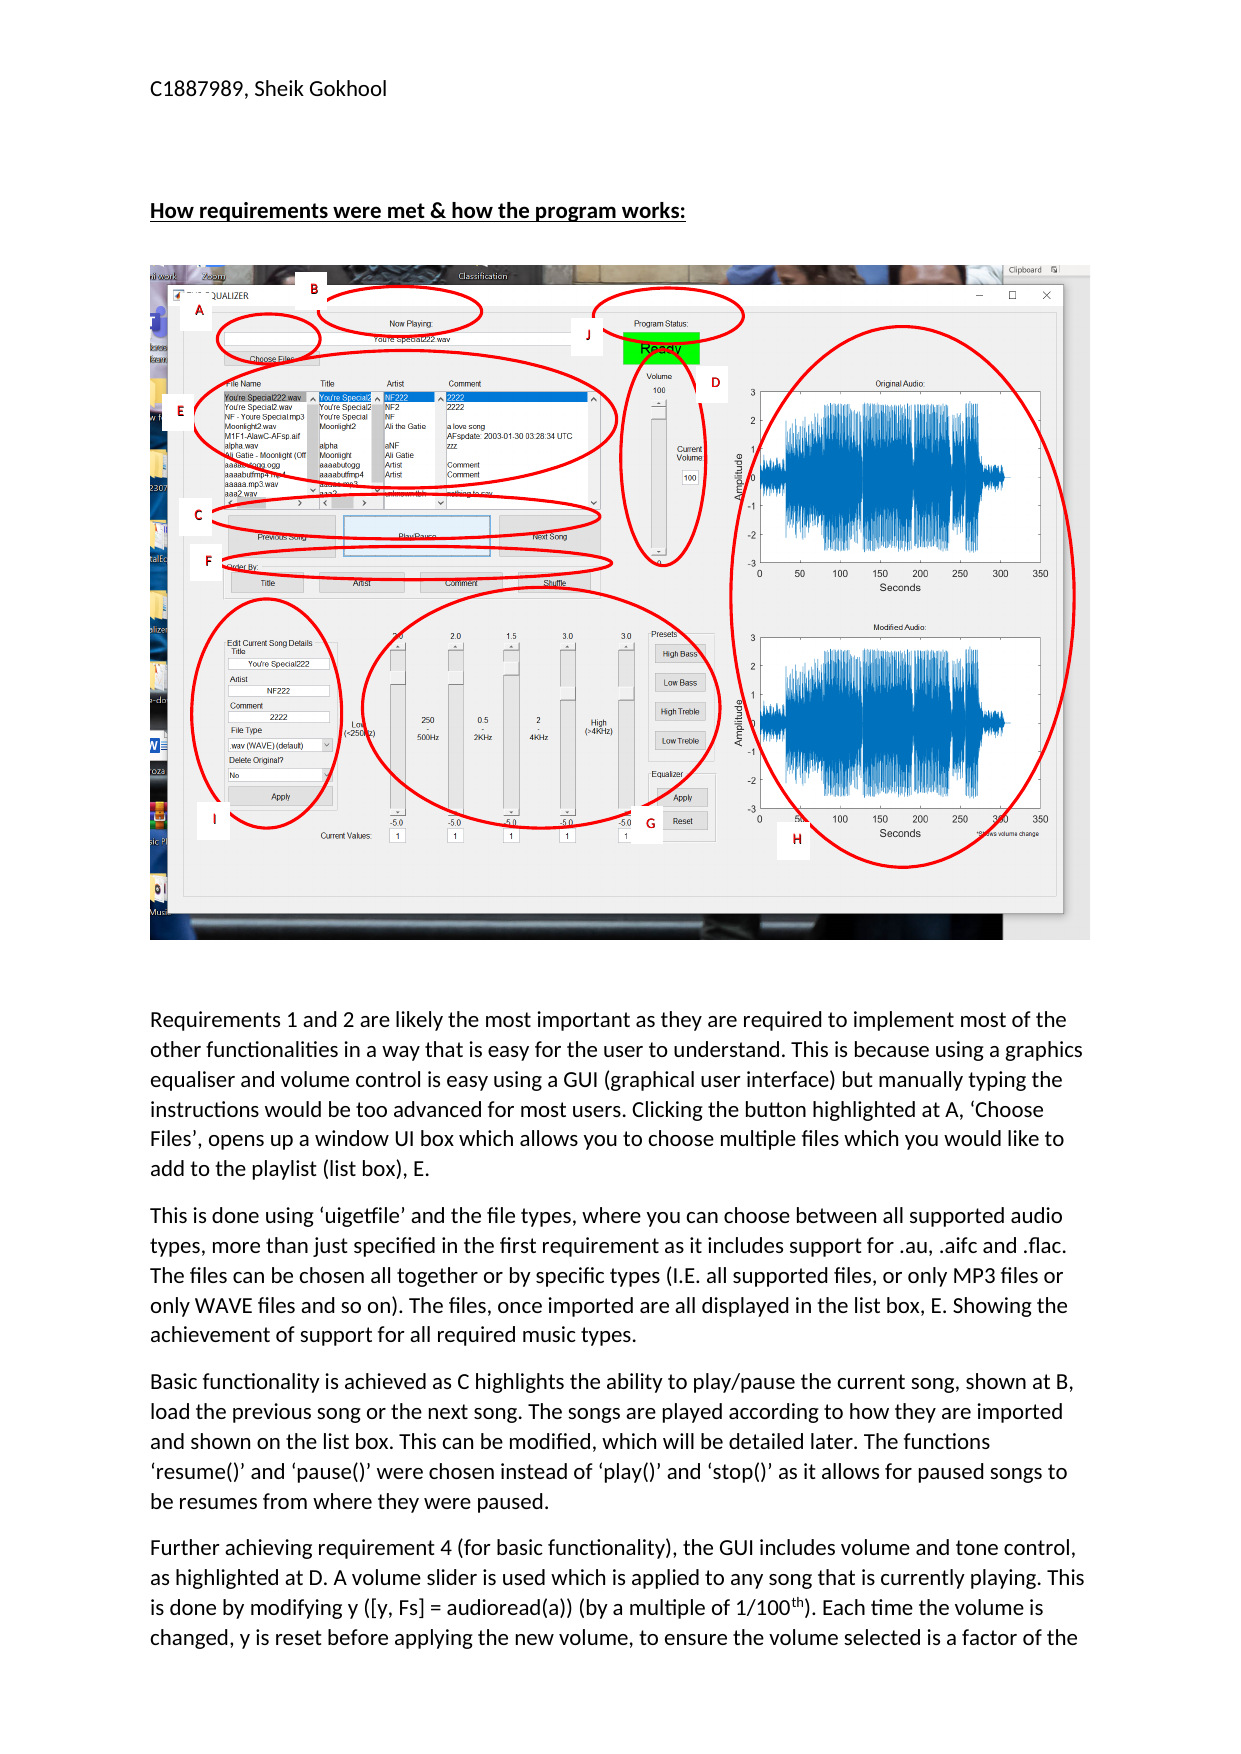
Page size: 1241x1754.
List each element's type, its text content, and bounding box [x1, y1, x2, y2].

text Basic functionality is achieved as C highlights the ability to play/pause the current song, shown at B, load the previous song or the next song. The songs are played according to how they are imported and shown on the list box. This can be modified, which will be detailed later. The functions ‘resume()’ and ‘pause()’ were chosen instead of ‘play()’ and ‘stop()’ as it allows for paused songs to be resumes from where they were paused. [150, 1367, 1090, 1515]
text How requirements were met & how the program works: [150, 197, 1090, 224]
text This is done using ‘uigetfile’ and the file types, where you can choose between all supported audio types, more than just specified in the first requirement as it includes support for .au, .aifc and .flac. The files can be chosen all together or by specific types (I.E. all supported files, or only MP3 files or only WAVE files and so on). The files, once imported are all displayed in the list box, E. Showing the achievement of support for all required music types. [150, 1201, 1090, 1349]
text Requirements 1 and 2 are likely the most important as they are required to implement most of the other functionalities in a way that is easy for the user to understand. This is because using a graphics equaliser and volume control is easy using a GUI (graphical user interface) but manually typing the instructions would be too advanced for most users. Clicking the button highlighted at A, ‘Choose Files’, opens up a window UI box which allows you to choose multiple files which you would like to add to the playlist (list box), E. [150, 1005, 1090, 1182]
text Further achieving requirement 4 (for basic functionality), the GUI includes volume and tone control, as highlighted at D. A volume slider is used which is applied to any song that is currently playing. This is done by modifying y ([y, Fs] = audioread(a)) (by a multiple of 1/100th). Each time the volume is changed, y is reset before applying the new volume, to ensure the volume selected is a factor of the [150, 1533, 1090, 1651]
